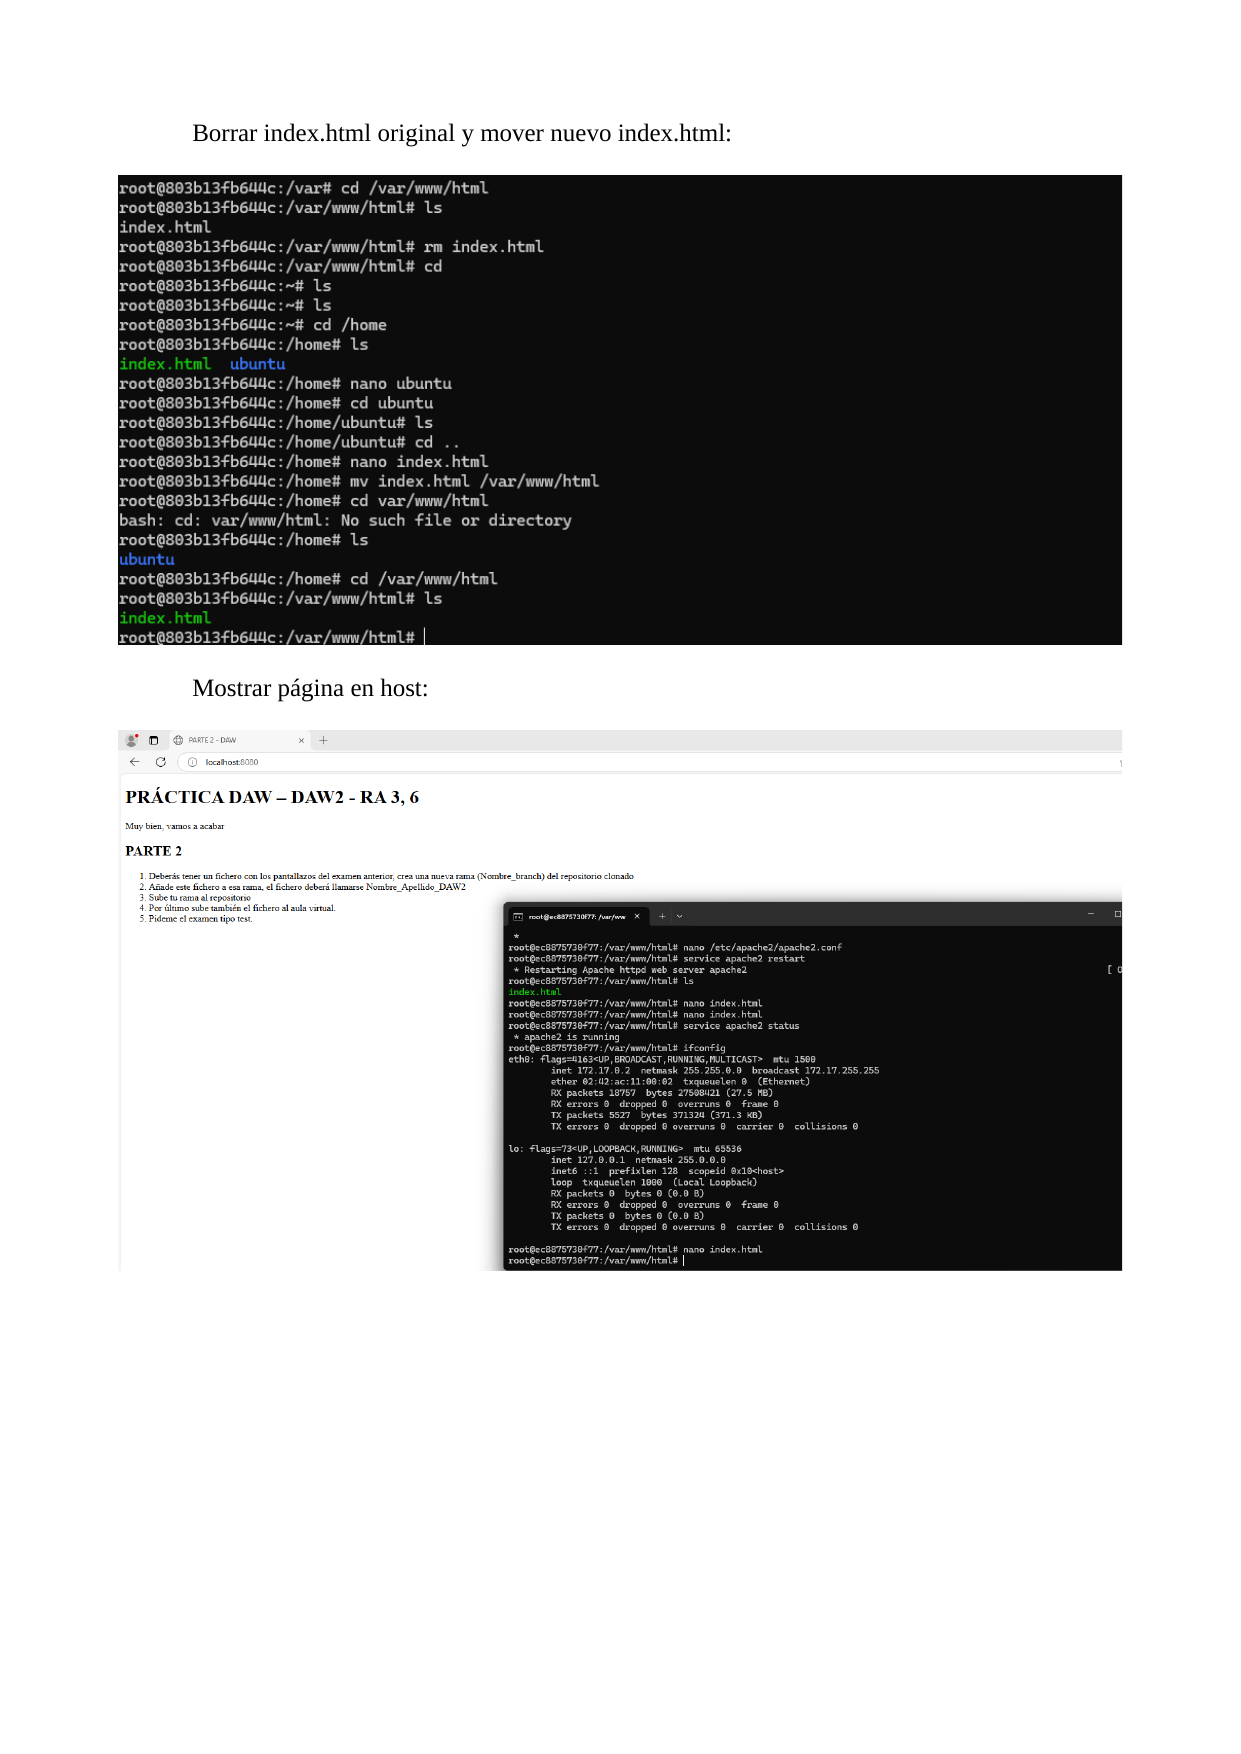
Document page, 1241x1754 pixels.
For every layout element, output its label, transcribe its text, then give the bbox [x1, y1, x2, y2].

picture [118, 175, 1123, 645]
text Mostrar página en host: [118, 673, 1122, 702]
text Borrar index.html original y mover nuevo index.html: [118, 118, 1122, 147]
picture [118, 730, 1123, 1271]
